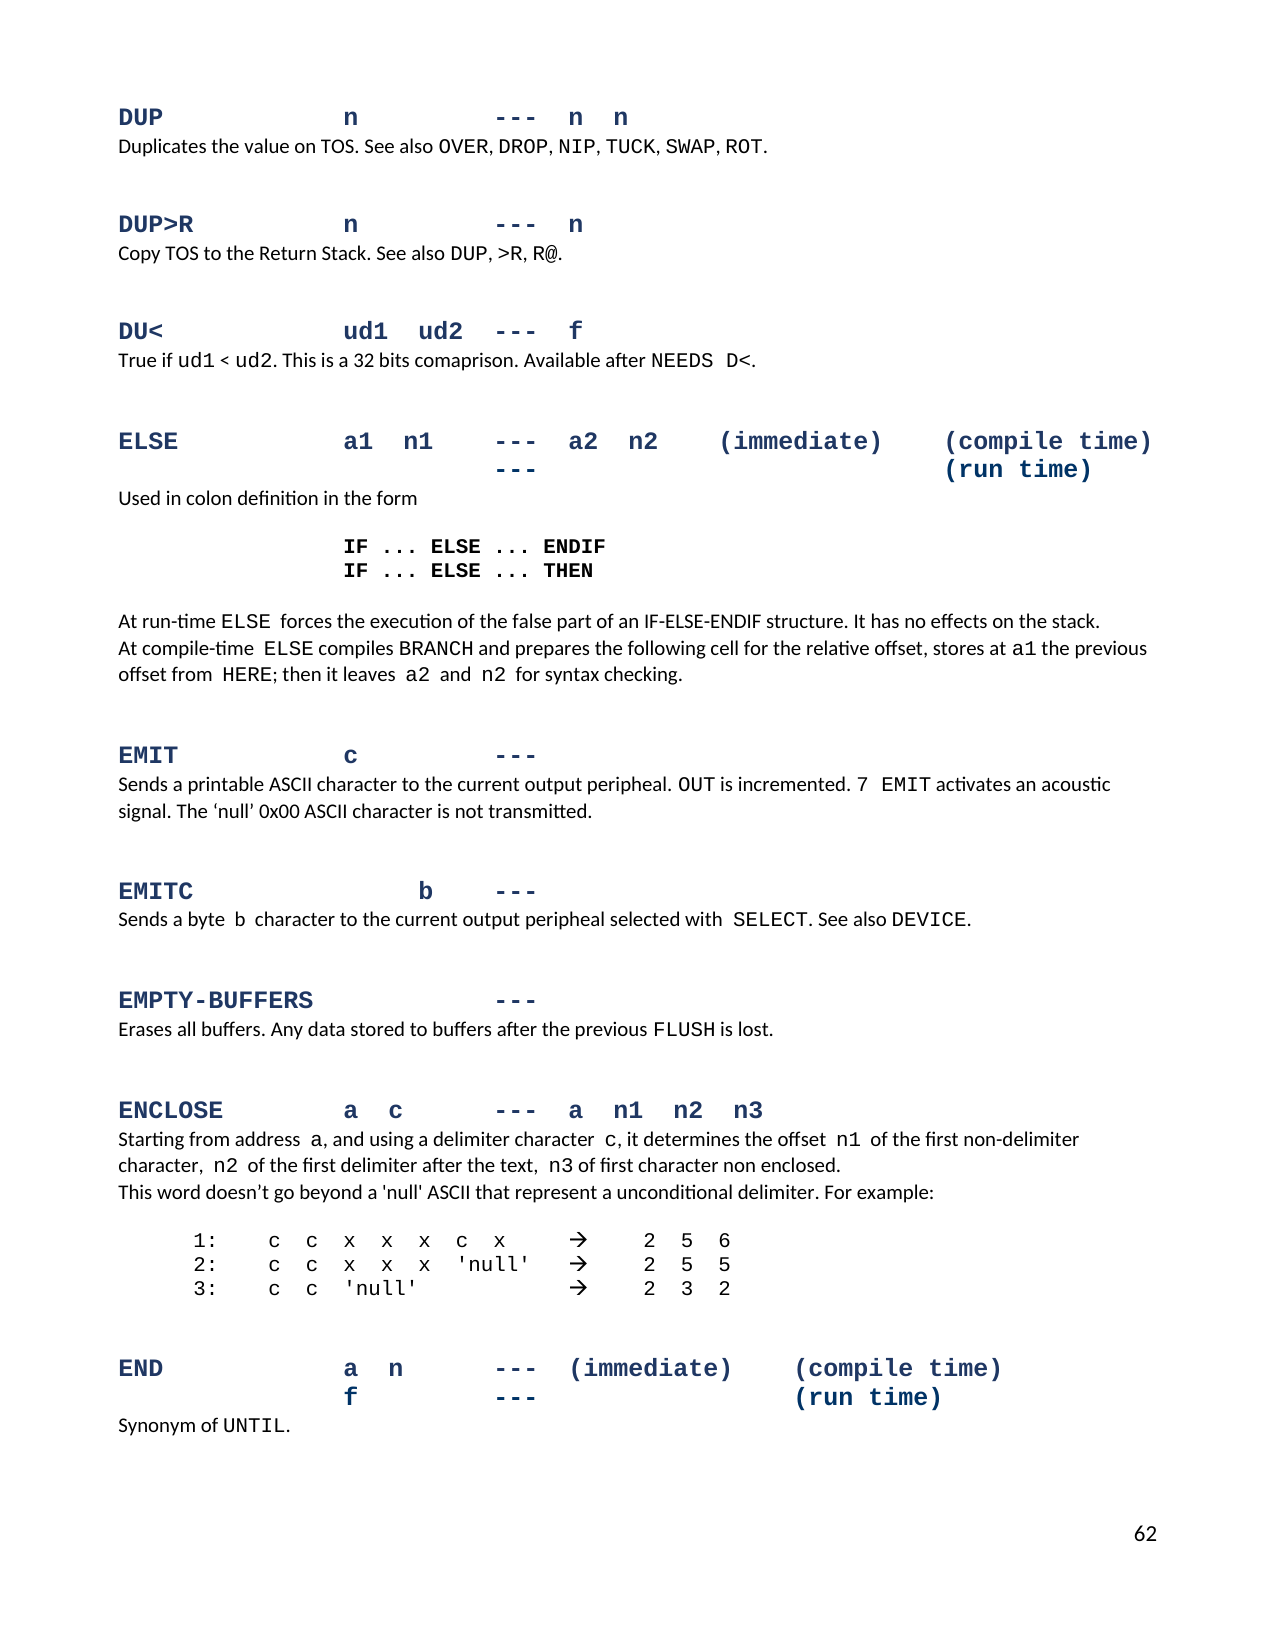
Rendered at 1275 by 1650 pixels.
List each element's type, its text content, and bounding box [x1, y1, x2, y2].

text True if ud1 < ud2. This is a 32 bits comaprison. Available after NEEDS D<. [118, 347, 1157, 373]
text 1: c c x x x c x  2 5 6 [118, 1230, 1157, 1254]
text Used in colon definition in the form [118, 485, 1157, 511]
text --- (run time) [118, 457, 1157, 485]
subtitle DU< ud1 ud2 --- f [118, 319, 1157, 347]
text Starting from address a, and using a delimiter character c, it determines the offset n1 of the first non-delimiter character, n2 of the first delimiter after the text, n3 of first character non enclosed. [118, 1126, 1157, 1179]
subtitle DUP n --- n n [118, 104, 1157, 133]
text 2: c c x x x 'null'  2 5 5 [118, 1254, 1157, 1277]
text At run-time ELSE forces the execution of the false part of an IF-ELSE-ENDIF structure. It has no effects on the stack. [118, 609, 1157, 635]
text IF ... ELSE ... ENDIF [118, 536, 1157, 560]
subtitle EMIT c --- [118, 743, 1157, 771]
text Erases all buffers. Any data stored to buffers after the previous FLUSH is lost. [118, 1016, 1157, 1043]
text This word doesn’t go beyond a 'null' ASCII that represent a unconditional delimiter. For example: [118, 1179, 1157, 1204]
subtitle END a n --- (immediate) (compile time) [118, 1356, 1157, 1384]
text f --- (run time) [118, 1384, 1157, 1413]
subtitle ENCLOSE a c --- a n1 n2 n3 [118, 1098, 1157, 1126]
text Duplicates the value on TOS. See also OVER, DROP, NIP, TUCK, SWAP, ROT. [118, 133, 1157, 159]
text Sends a byte b character to the current output peripheal selected with SELECT. See also DEVICE. [118, 907, 1157, 933]
text IF ... ELSE ... THEN [118, 560, 1157, 583]
text Sends a printable ASCII character to the current output peripheal. OUT is incremented. 7 EMIT activates an acoustic signal. The ‘null’ 0x00 ASCII character is not transmitted. [118, 771, 1157, 823]
text Synonym of UNTIL. [118, 1413, 1157, 1439]
subtitle DUP>R n --- n [118, 212, 1157, 240]
text At compile-time ELSE compiles BRANCH and prepares the following cell for the relative offset, stores at a1 the previous offset from HERE; then it leaves a2 and n2 for syntax checking. [118, 635, 1157, 688]
text 3: c c 'null'  2 3 2 [118, 1277, 1157, 1301]
subtitle ELSE a1 n1 --- a2 n2 (immediate) (compile time) [118, 428, 1157, 457]
subtitle EMPTY-BUFFERS --- [118, 988, 1157, 1016]
subtitle EMITC b --- [118, 878, 1157, 907]
text Copy TOS to the Return Stack. See also DUP, >R, R@. [118, 240, 1157, 266]
